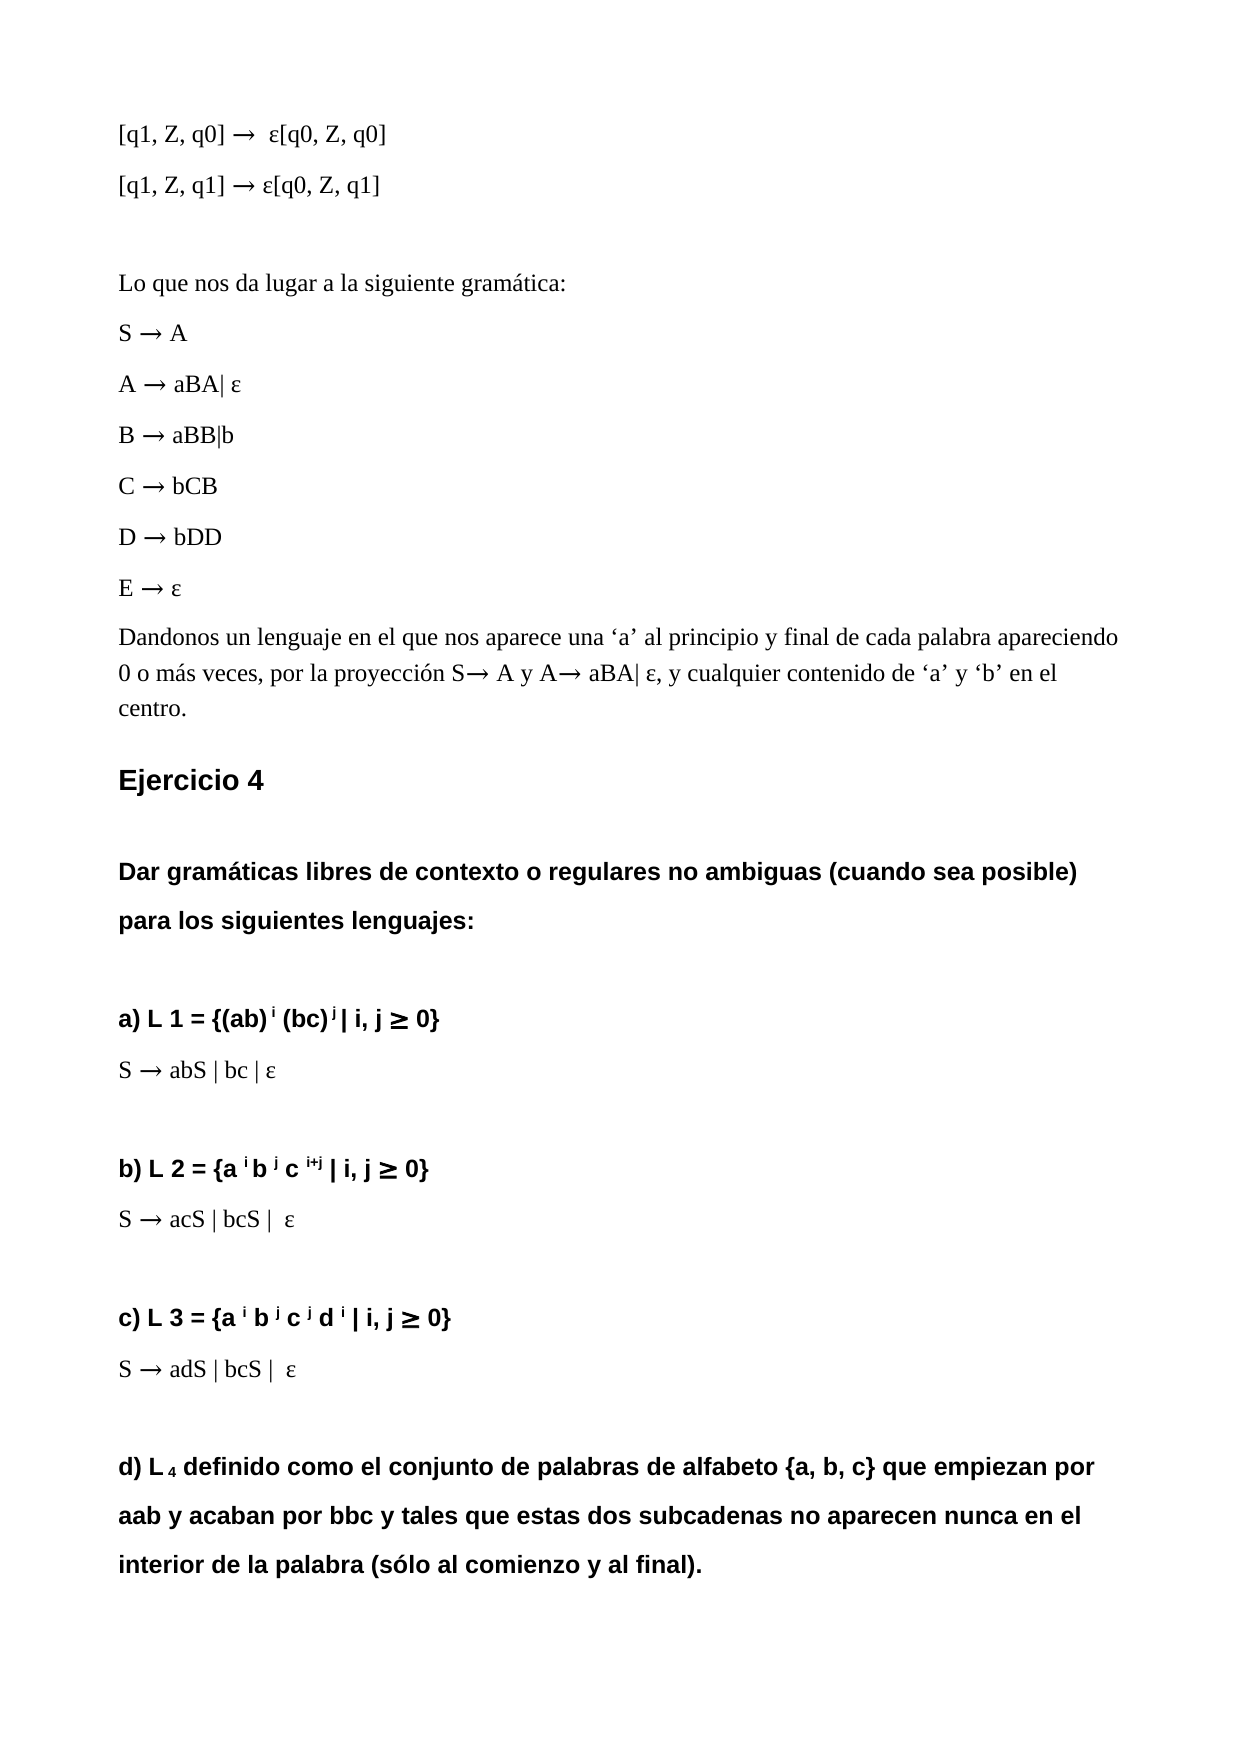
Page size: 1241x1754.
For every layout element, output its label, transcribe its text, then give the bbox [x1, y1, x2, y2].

text E → ε [118, 571, 1122, 601]
text C → bCB [118, 469, 1122, 500]
text Lo que nos da lugar a la siguiente gramática: [118, 268, 1122, 297]
text aab y acaban por bbc y tales que estas dos subcadenas no aparecen nunca en el [118, 1501, 1122, 1529]
text Dar gramáticas libres de contexto o regulares no ambiguas (cuando sea posible) [118, 857, 1122, 885]
text B → aBB|b [118, 419, 1122, 449]
text c) L 3 = {a i b j c j d i | i, j ≥ 0} [118, 1302, 1122, 1332]
text D → bDD [118, 520, 1122, 551]
text A → aBA| ε [118, 368, 1122, 398]
text d) L 4 definido como el conjunto de palabras de alfabeto {a, b, c} que empiezan por [118, 1452, 1122, 1480]
text [q1, Z, q0] → ε[q0, Z, q0] [118, 118, 1122, 148]
text interior de la palabra (sólo al comienzo y al final). [118, 1550, 1122, 1578]
text Ejercicio 4 [118, 762, 1122, 796]
text b) L 2 = {a i b j c i+j | i, j ≥ 0} [118, 1152, 1122, 1183]
text a) L 1 = {(ab) i (bc) j | i, j ≥ 0} [118, 1003, 1122, 1033]
text S → abS | bc | ε [118, 1053, 1122, 1084]
text S → A [118, 317, 1122, 347]
text [q1, Z, q1] → ε[q0, Z, q1] [118, 169, 1122, 199]
text para los siguientes lenguajes: [118, 906, 1122, 934]
text S → adS | bcS | ε [118, 1353, 1122, 1383]
text S → acS | bcS | ε [118, 1203, 1122, 1233]
text Dandonos un lenguaje en el que nos aparece una ‘a’ al principio y final de cada palabra apareciendo 0 o más veces, por la proyección S→ A y A→ aBA| ε, y cualquier contenido de ‘a’ y ‘b’ en el centro. [118, 622, 1122, 721]
